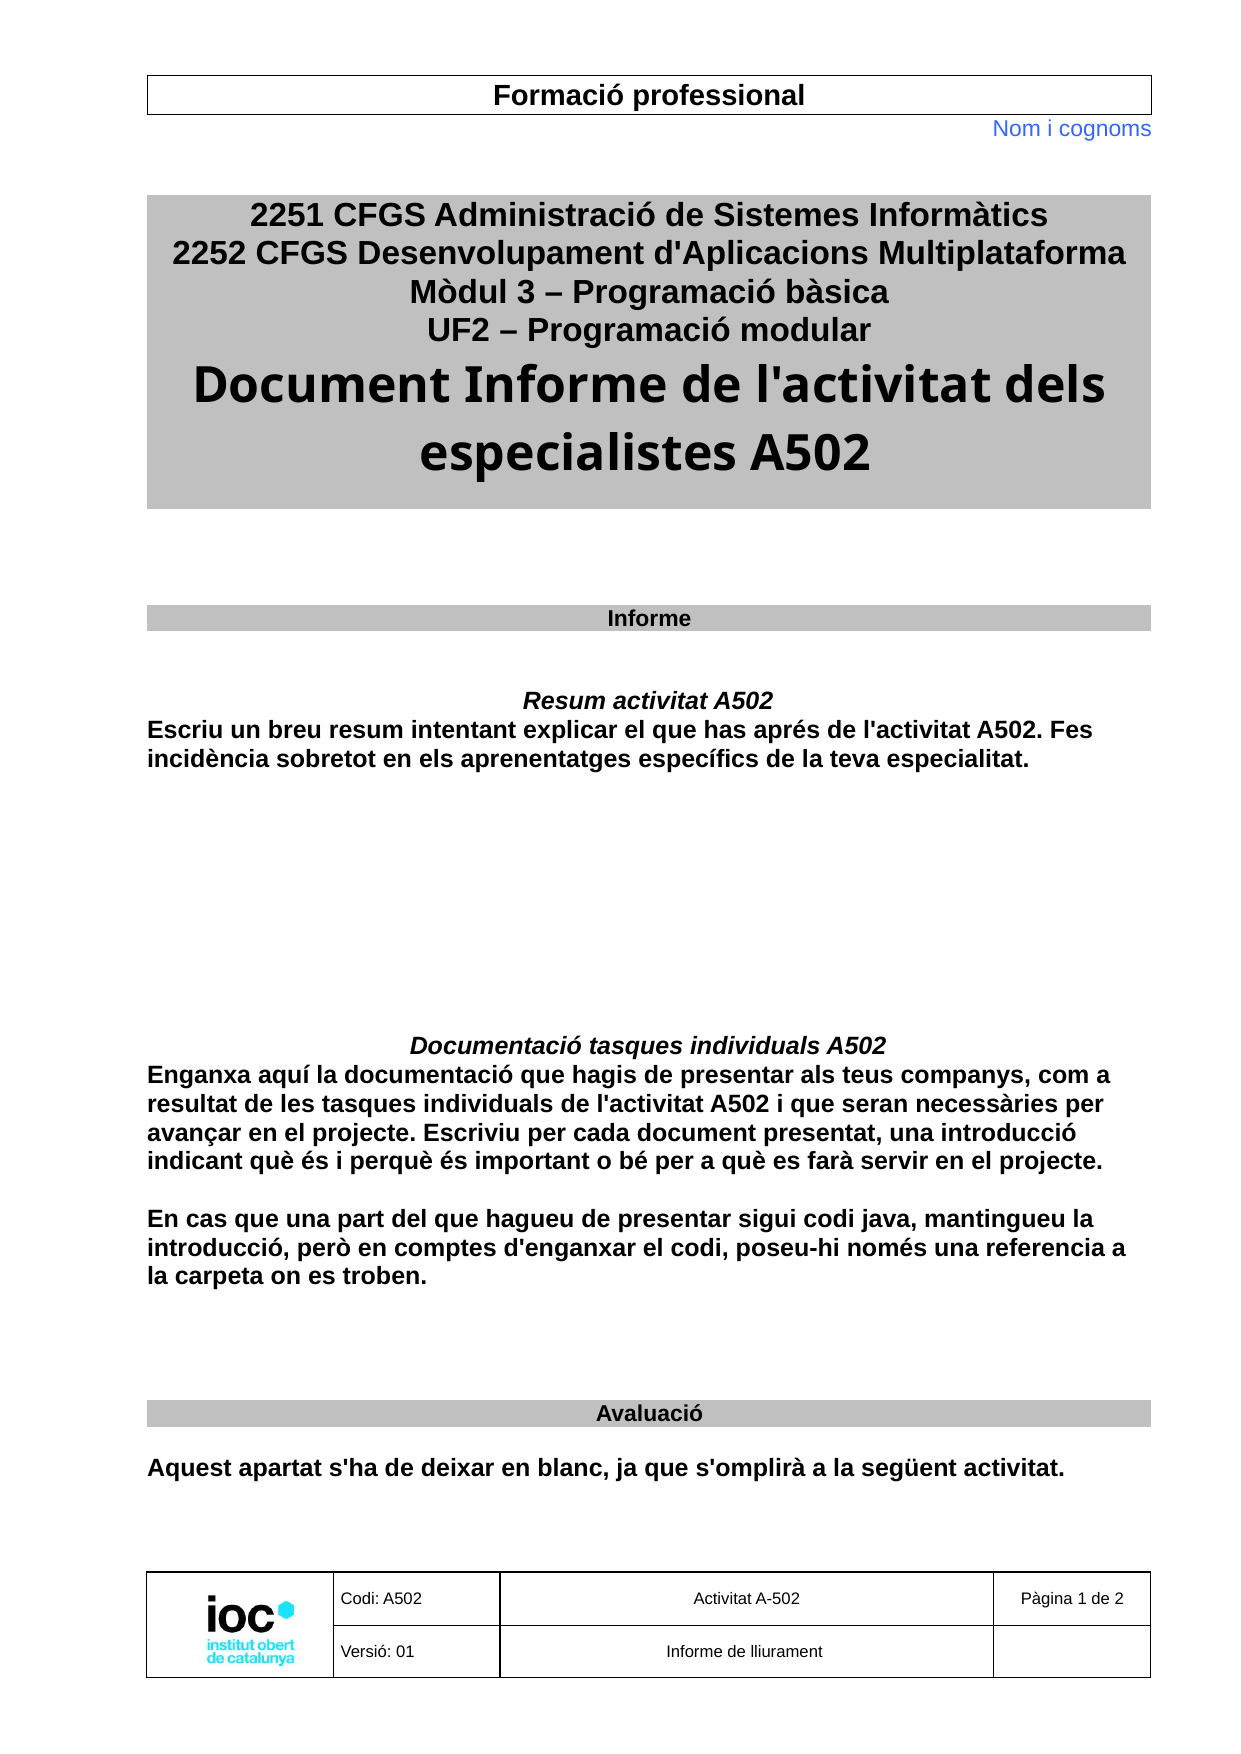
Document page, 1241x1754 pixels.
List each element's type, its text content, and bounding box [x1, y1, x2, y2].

text Avaluació [147, 1400, 1151, 1427]
text Document Informe de l'activitat dels especialistes A502 [147, 349, 1151, 485]
picture [194, 1581, 308, 1677]
subtitle UF2 – Programació modular [147, 310, 1151, 349]
text 2252 CFGS Desenvolupament d'Aplicacions Multiplataforma [147, 233, 1151, 272]
text Aquest apartat s'ha de deixar en blanc, ja que s'omplirà a la següent activitat. [147, 1453, 1151, 1482]
text En cas que una part del que hagueu de presentar sigui codi java, mantingueu la introducció, però en comptes d'enganxar el codi, poseu-hi només una referencia a la carpeta on es troben. [147, 1204, 1151, 1290]
text Enganxa aquí la documentació que hagis de presentar als teus companys, com a resultat de les tasques individuals de l'activitat A502 i que seran necessàries per avançar en el projecte. Escriviu per cada document presentat, una introducció indicant què és i perquè és important o bé per a què es farà servir en el projecte. [147, 1060, 1151, 1175]
text 2251 CFGS Administració de Sistemes Informàtics [147, 195, 1151, 233]
subtitle Mòdul 3 – Programació bàsica [147, 272, 1151, 310]
text Resum activitat A502 [147, 686, 1151, 715]
text Documentació tasques individuals A502 [147, 1031, 1151, 1060]
text Escriu un breu resum intentant explicar el que has aprés de l'activitat A502. Fes incidència sobretot en els aprenentatges específics de la teva especialitat. [147, 715, 1151, 772]
text Informe [147, 605, 1151, 631]
